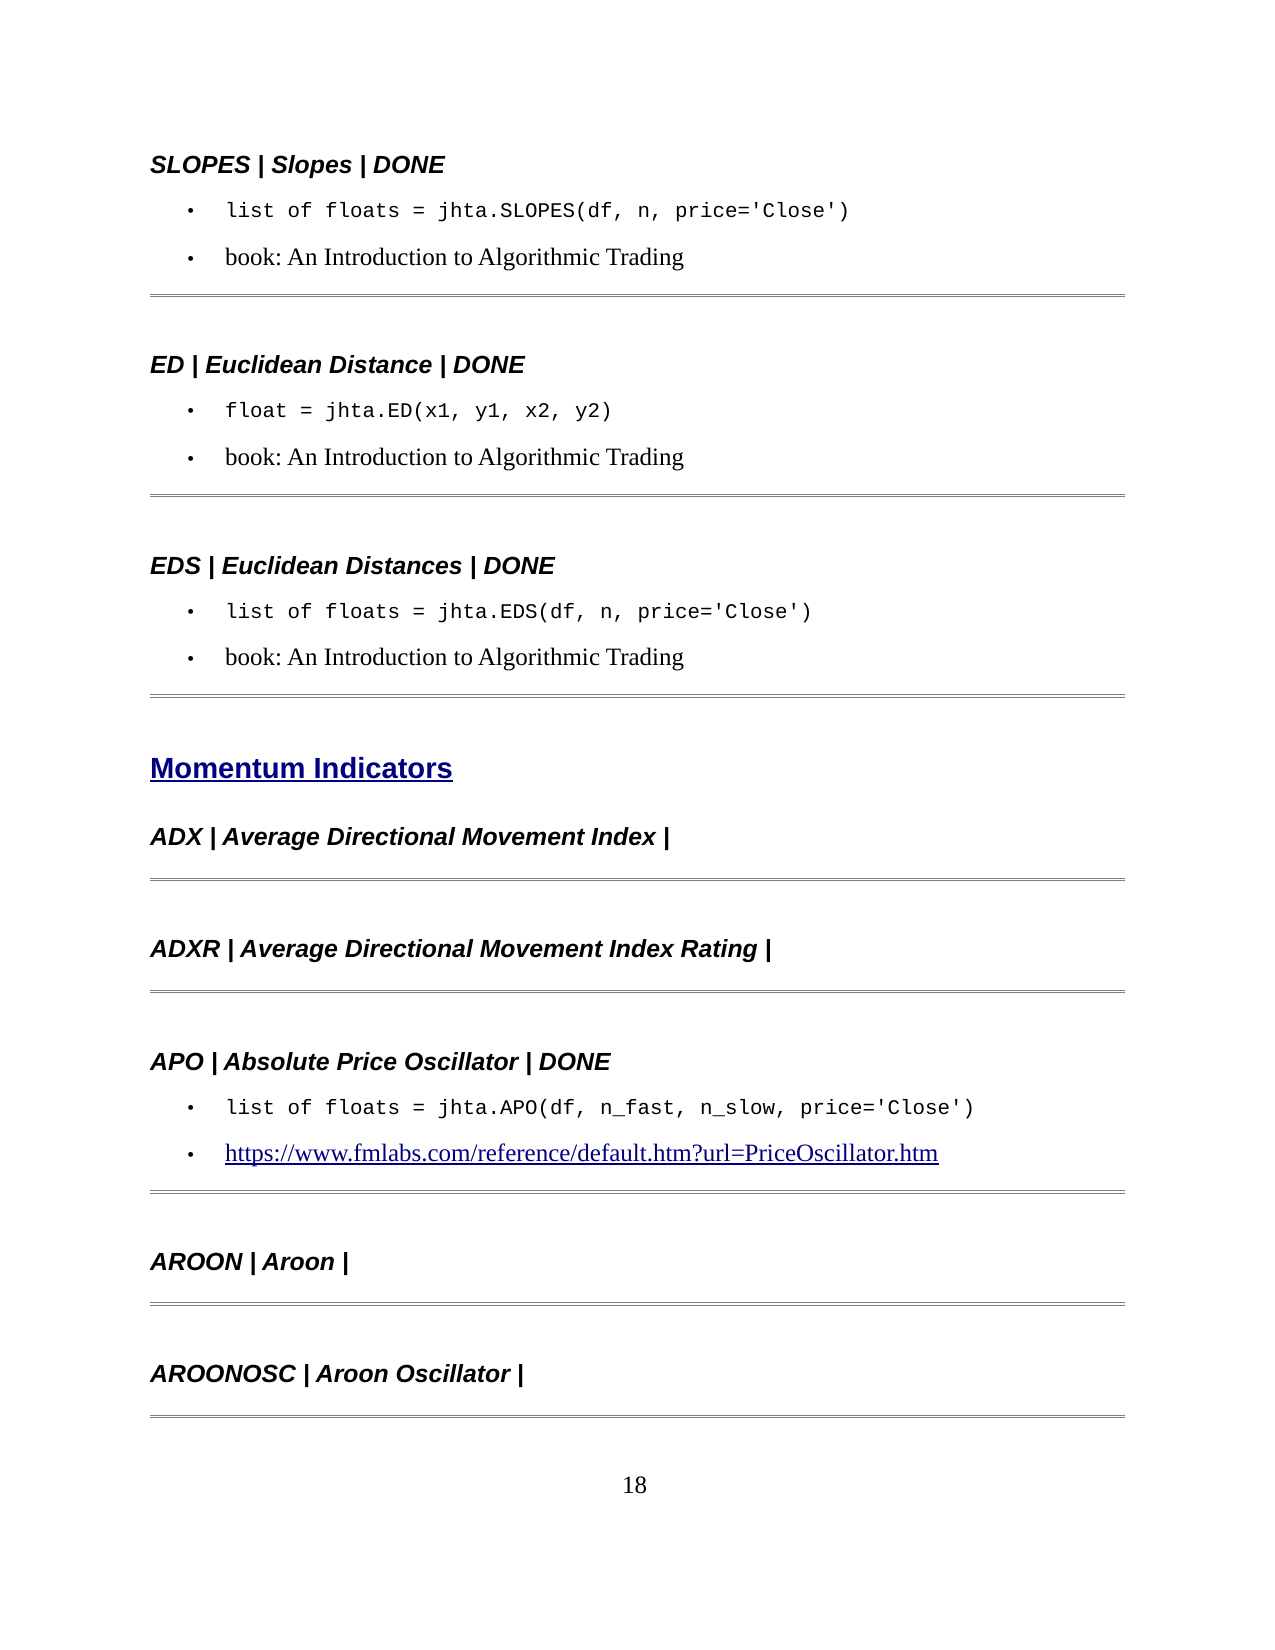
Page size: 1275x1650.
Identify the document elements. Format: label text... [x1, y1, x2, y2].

list book: An Introduction to Algorithmic Trading [187, 242, 1125, 270]
subtitle AROON | Aroon | [150, 1247, 1125, 1276]
subtitle SLOPES | Slopes | DONE [150, 150, 1125, 178]
list book: An Introduction to Algorithmic Trading [187, 642, 1125, 671]
subtitle APO | Absolute Price Oscillator | DONE [150, 1047, 1125, 1075]
list list of floats = jhta.APO(df, n_fast, n_slow, price='Close') [187, 1097, 1125, 1120]
subtitle ADXR | Average Directional Movement Index Rating | [150, 934, 1125, 963]
list https://www.fmlabs.com/reference/default.htm?url=PriceOscillator.htm [187, 1138, 1125, 1167]
list book: An Introduction to Algorithmic Trading [187, 442, 1125, 471]
subtitle ADX | Average Directional Movement Index | [150, 822, 1125, 851]
subtitle EDS | Euclidean Distances | DONE [150, 551, 1125, 579]
subtitle ED | Euclidean Distance | DONE [150, 350, 1125, 379]
list list of floats = jhta.EDS(df, n, price='Close') [187, 601, 1125, 624]
subtitle AROONOSC | Aroon Oscillator | [150, 1359, 1125, 1388]
subtitle Momentum Indicators [150, 751, 1125, 785]
list float = jhta.ED(x1, y1, x2, y2) [187, 400, 1125, 424]
list list of floats = jhta.SLOPES(df, n, price='Close') [187, 200, 1125, 224]
